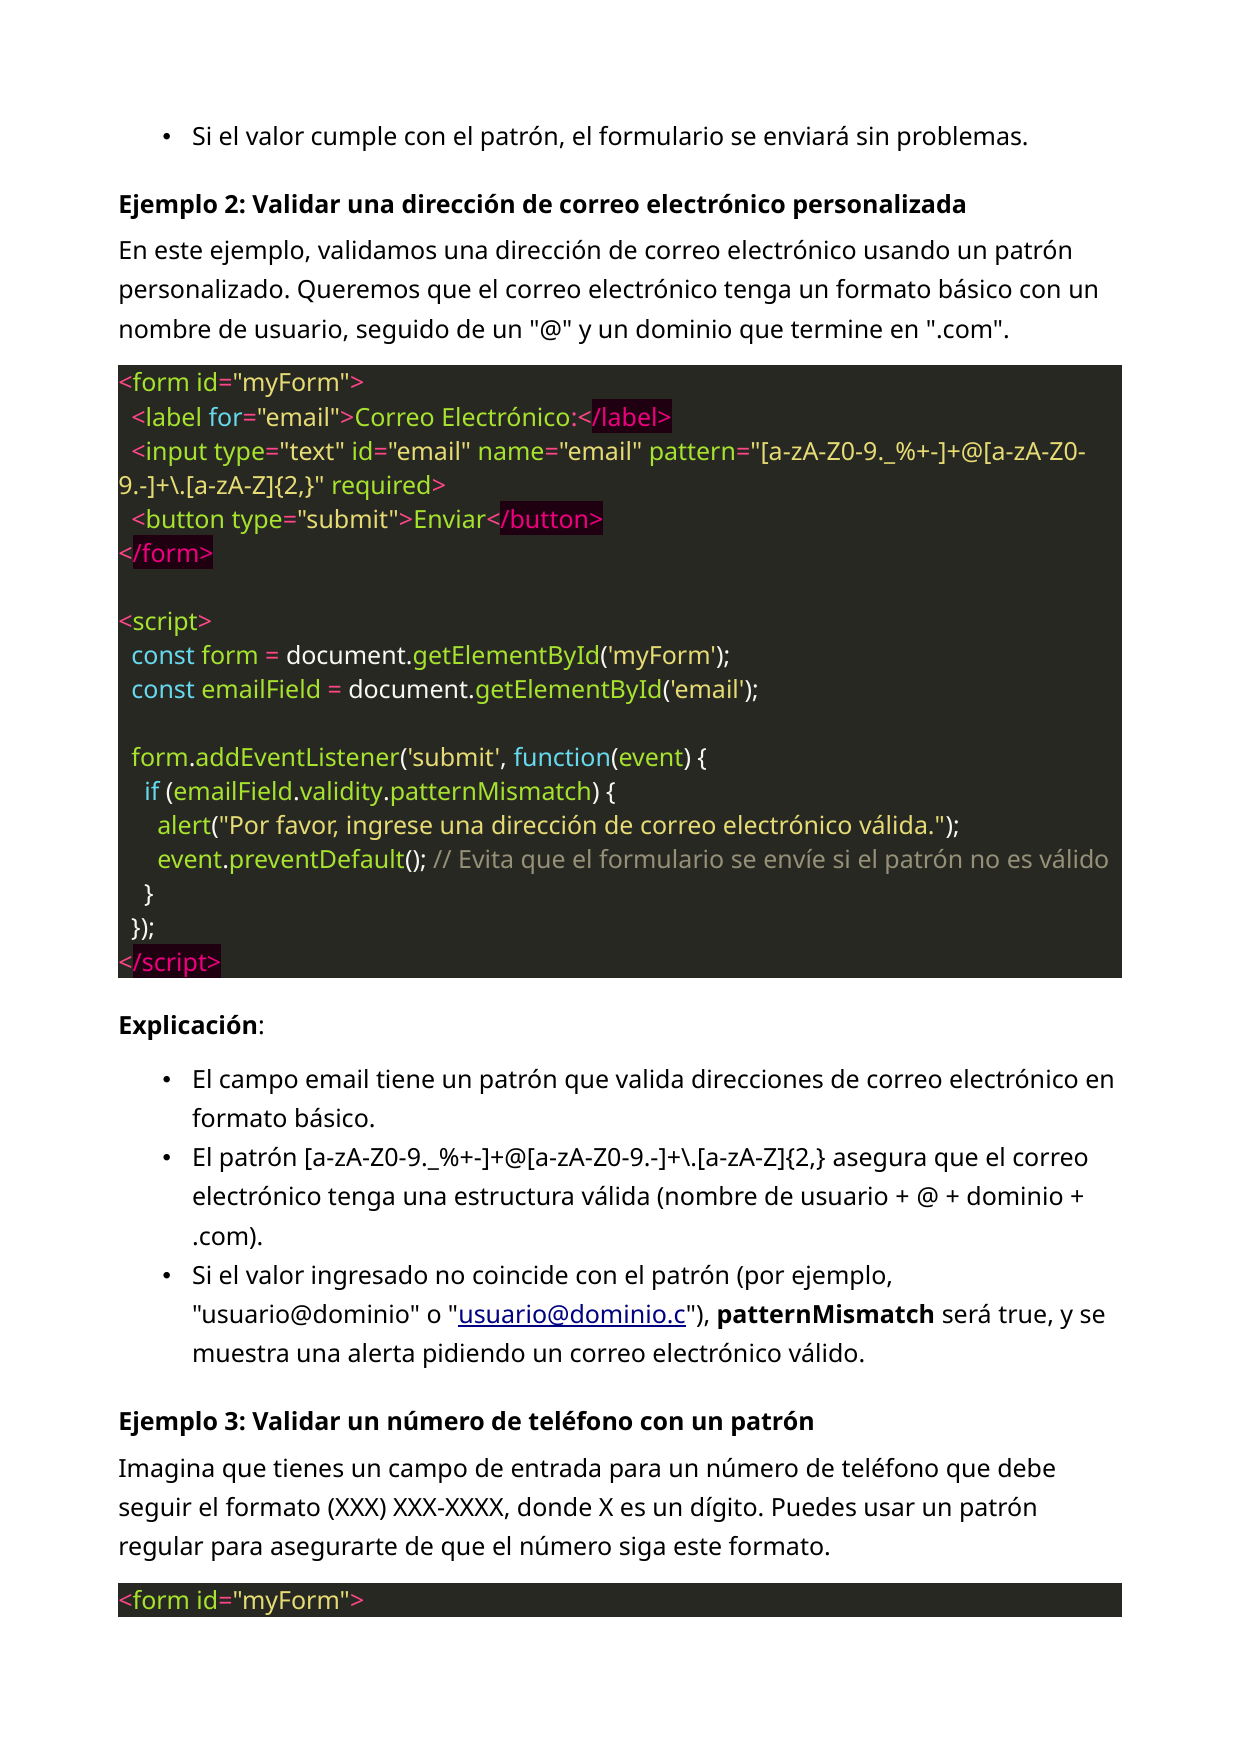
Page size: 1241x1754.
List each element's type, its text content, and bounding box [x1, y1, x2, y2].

text form.addEventListener('submit', function(event) { [118, 740, 1122, 774]
text const emailField = document.getElementById('email'); [118, 672, 1122, 706]
text En este ejemplo, validamos una dirección de correo electrónico usando un patrón personalizado. Queremos que el correo electrónico tenga un formato básico con un nombre de usuario, seguido de un "@" y un dominio que termine en ".com". [118, 233, 1122, 345]
text const form = document.getElementById('myForm'); [118, 638, 1122, 672]
text </script> [118, 944, 1122, 978]
text } [118, 876, 1122, 910]
list El patrón [a-zA-Z0-9._%+-]+@[a-zA-Z0-9.-]+\.[a-zA-Z]{2,} asegura que el correo electrónico tenga una estructura válida (nombre de usuario + @ + dominio + .com). [162, 1140, 1122, 1252]
list El campo email tiene un patrón que valida direcciones de correo electrónico en formato básico. [162, 1061, 1122, 1135]
text Explicación: [118, 1008, 1122, 1042]
text alert("Por favor, ingrese una dirección de correo electrónico válida."); [118, 808, 1122, 842]
list Si el valor cumple con el patrón, el formulario se enviará sin problemas. [162, 118, 1122, 152]
subtitle Ejemplo 2: Validar una dirección de correo electrónico personalizada [118, 186, 1122, 221]
text <form id="myForm"> [118, 1583, 1122, 1617]
text <script> [118, 603, 1122, 638]
text }); [118, 910, 1122, 944]
text event.preventDefault(); // Evita que el formulario se envíe si el patrón no es válido [118, 842, 1122, 876]
text <button type="submit">Enviar</button> [118, 501, 1122, 535]
text <input type="text" id="email" name="email" pattern="[a-zA-Z0-9._%+-]+@[a-zA-Z0-9.-]+\.[a-zA-Z]{2,}" required> [118, 433, 1122, 501]
text </form> [118, 535, 1122, 569]
text Imagina que tienes un campo de entrada para un número de teléfono que debe seguir el formato (XXX) XXX-XXXX, donde X es un dígito. Puedes usar un patrón regular para asegurarte de que el número siga este formato. [118, 1451, 1122, 1563]
text <label for="email">Correo Electrónico:</label> [118, 399, 1122, 433]
text if (emailField.validity.patternMismatch) { [118, 774, 1122, 808]
text <form id="myForm"> [118, 365, 1122, 399]
list Si el valor ingresado no coincide con el patrón (por ejemplo, "usuario@dominio" o "usuario@dominio.c"), patternMismatch será true, y se muestra una alerta pidiendo un correo electrónico válido. [162, 1257, 1122, 1370]
subtitle Ejemplo 3: Validar un número de teléfono con un patrón [118, 1404, 1122, 1438]
